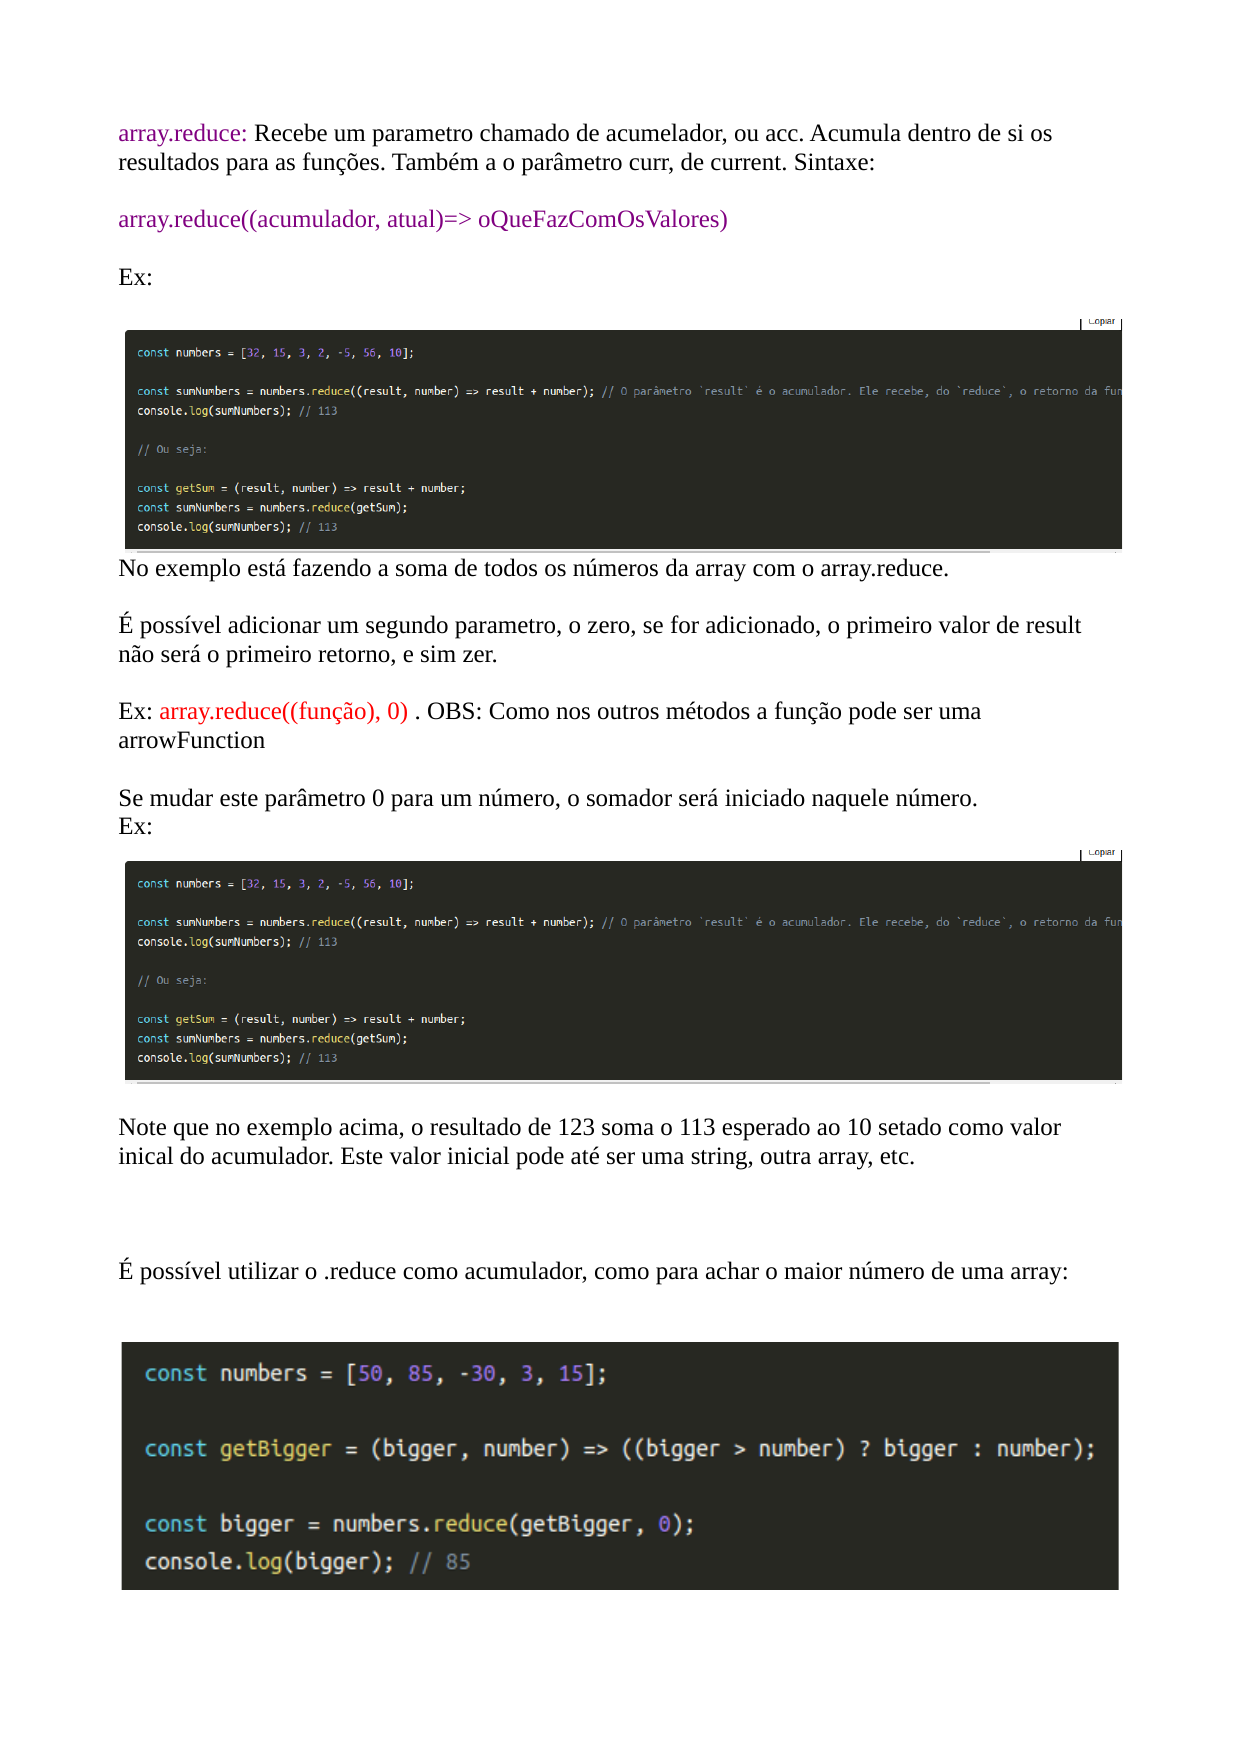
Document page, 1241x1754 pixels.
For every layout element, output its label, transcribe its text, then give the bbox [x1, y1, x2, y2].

text É possível utilizar o .reduce como acumulador, como para achar o maior número de uma array: [118, 1256, 1122, 1284]
text No exemplo está fazendo a soma de todos os números da array com o array.reduce. [118, 553, 1122, 581]
text Ex: array.reduce((função), 0) . OBS: Como nos outros métodos a função pode ser uma arrowFunction [118, 696, 1122, 754]
text Ex: [118, 262, 1122, 291]
text Ex: [118, 811, 1122, 840]
text array.reduce: Recebe um parametro chamado de acumelador, ou acc. Acumula dentro de si os resultados para as funções. Também a o parâmetro curr, de current. Sintaxe: [118, 118, 1122, 176]
text array.reduce((acumulador, atual)=> oQueFazComOsValores) [118, 204, 1122, 233]
picture [118, 850, 1123, 1084]
picture [121, 1342, 1119, 1590]
text Note que no exemplo acima, o resultado de 123 soma o 113 esperado ao 10 setado como valor inical do acumulador. Este valor inicial pode até ser uma string, outra array, etc. [118, 1112, 1122, 1169]
text Se mudar este parâmetro 0 para um número, o somador será iniciado naquele número. [118, 783, 1122, 811]
text É possível adicionar um segundo parametro, o zero, se for adicionado, o primeiro valor de result não será o primeiro retorno, e sim zer. [118, 610, 1122, 668]
picture [118, 319, 1123, 553]
